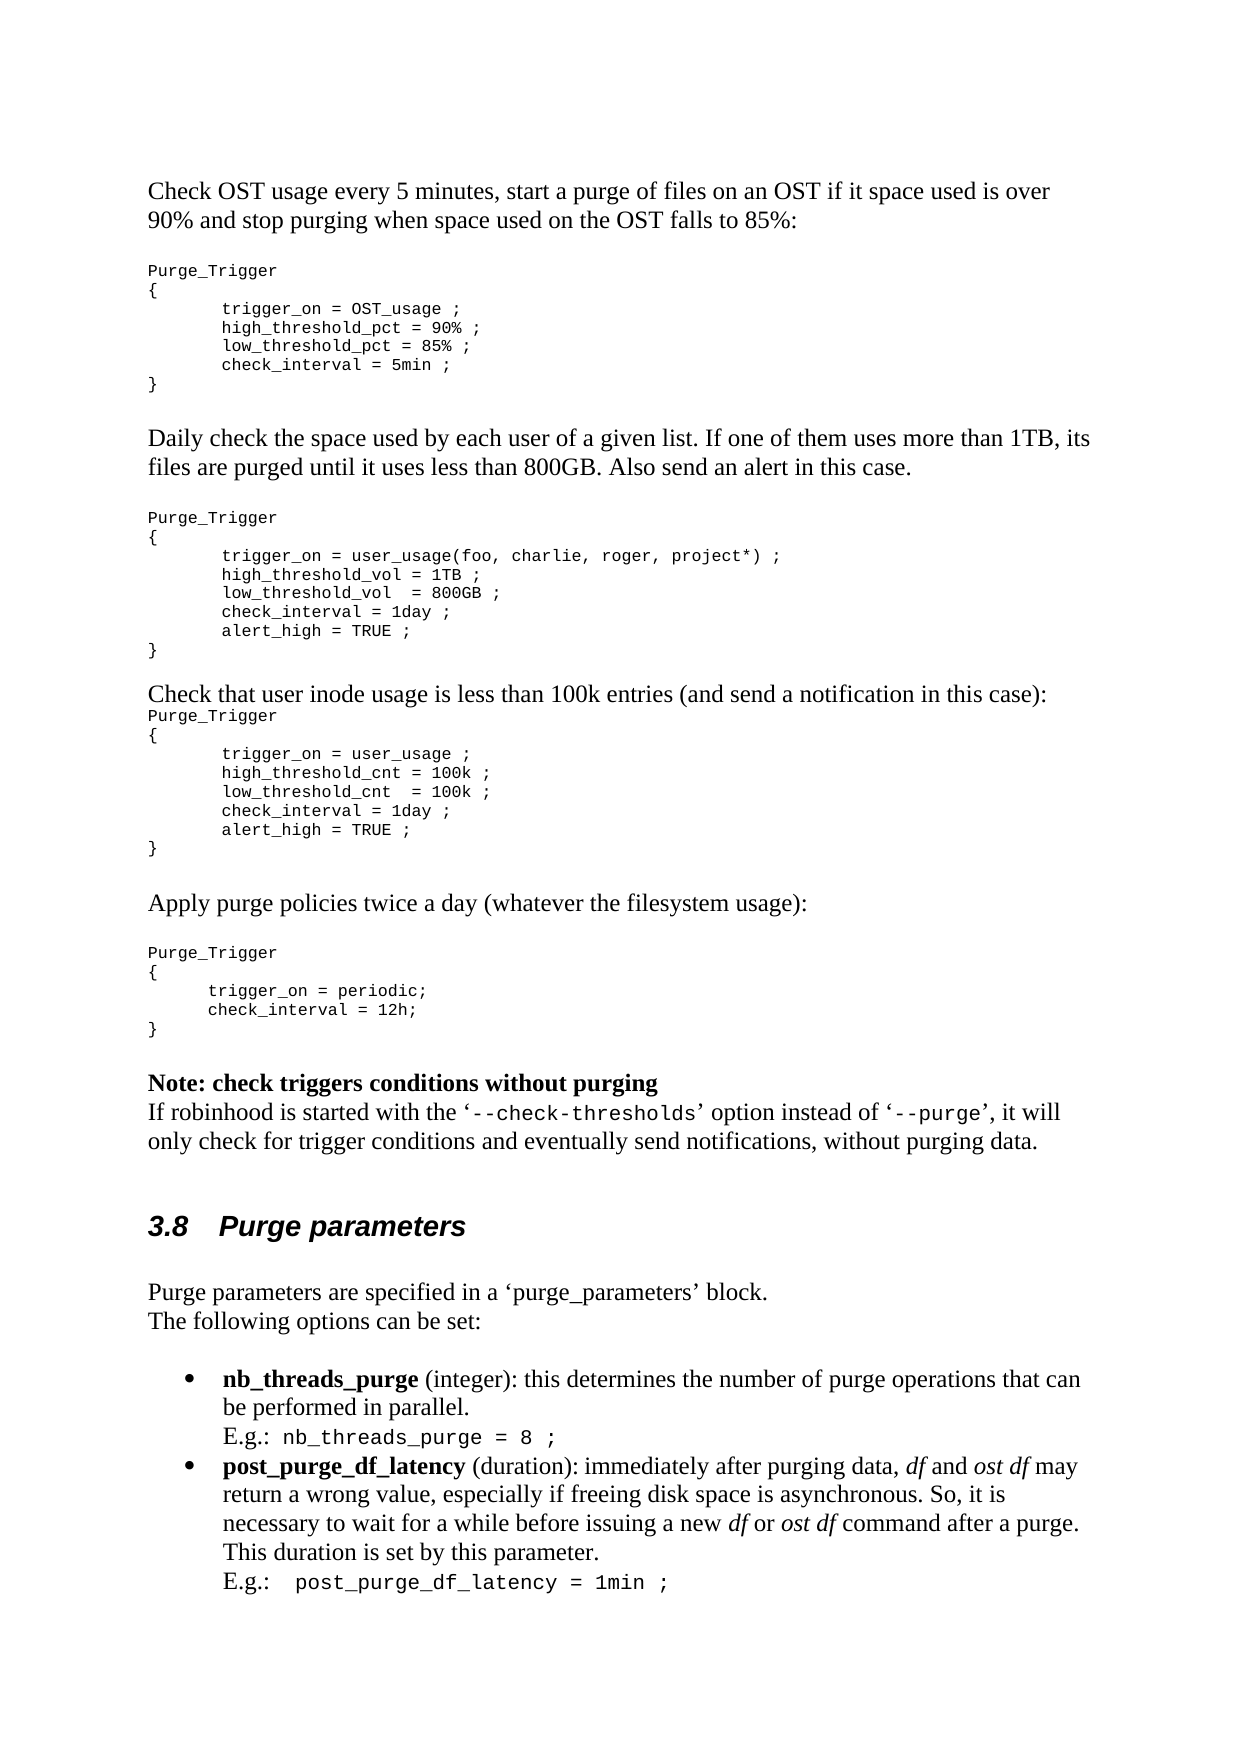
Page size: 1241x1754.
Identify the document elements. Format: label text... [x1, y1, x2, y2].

text { [148, 281, 1093, 300]
text If robinhood is started with the ‘--check-thresholds’ option instead of ‘--purge’, it will only check for trigger conditions and eventually send notifications, without purging data. [148, 1097, 1093, 1155]
text { [148, 727, 1093, 746]
text trigger_on = OST_usage ; [148, 300, 1093, 319]
text low_threshold_cnt = 100k ; [148, 783, 1093, 802]
text Purge_Trigger [148, 263, 1093, 281]
text Purge parameters are specified in a ‘purge_parameters’ block. [148, 1277, 1093, 1306]
text trigger_on = user_usage(foo, charlie, roger, project*) ; [148, 547, 1093, 566]
text high_threshold_pct = 90% ; [148, 319, 1093, 338]
text The following options can be set: [148, 1306, 1093, 1335]
subtitle Purge parameters [148, 1209, 1093, 1242]
text low_threshold_pct = 85% ; [148, 338, 1093, 357]
text high_threshold_cnt = 100k ; [148, 764, 1093, 783]
text Daily check the space used by each user of a given list. If one of them uses more than 1TB, its files are purged until it uses less than 800GB. Also send an alert in this case. [148, 423, 1093, 481]
list post_purge_df_latency (duration): immediately after purging data, df and ost df may return a wrong value, especially if freeing disk space is asynchronous. So, it is necessary to wait for a while before issuing a new df or ost df command after a purge. This duration is set by this parameter. E.g.: post_purge_df_latency = 1min ; [185, 1451, 1093, 1595]
text Purge_Trigger [148, 509, 1093, 528]
text } [148, 376, 1093, 394]
text trigger_on = periodic; [148, 983, 1093, 1002]
text Check that user inode usage is less than 100k entries (and send a notification in this case): [148, 679, 1093, 708]
text } [148, 1021, 1093, 1039]
text Purge_Trigger [148, 708, 1093, 727]
text check_interval = 1day ; alert_high = TRUE ; [148, 604, 1093, 642]
text } [148, 840, 1093, 859]
text check_interval = 1day ; alert_high = TRUE ; [148, 802, 1093, 840]
text Note: check triggers conditions without purging [148, 1068, 1093, 1097]
text trigger_on = user_usage ; [148, 746, 1093, 764]
text Check OST usage every 5 minutes, start a purge of files on an OST if it space used is over 90% and stop purging when space used on the OST falls to 85%: [148, 176, 1093, 234]
text low_threshold_vol = 800GB ; [148, 585, 1093, 604]
text { [148, 964, 1093, 983]
list nb_threads_purge (integer): this determines the number of purge operations that can be performed in parallel. E.g.: nb_threads_purge = 8 ; [185, 1364, 1093, 1451]
text Purge_Trigger [148, 945, 1093, 964]
text { [148, 528, 1093, 547]
text Apply purge policies twice a day (whatever the filesystem usage): [148, 888, 1093, 916]
text high_threshold_vol = 1TB ; [148, 566, 1093, 585]
text } [148, 642, 1093, 660]
text check_interval = 5min ; [148, 357, 1093, 376]
text check_interval = 12h; [148, 1002, 1093, 1021]
